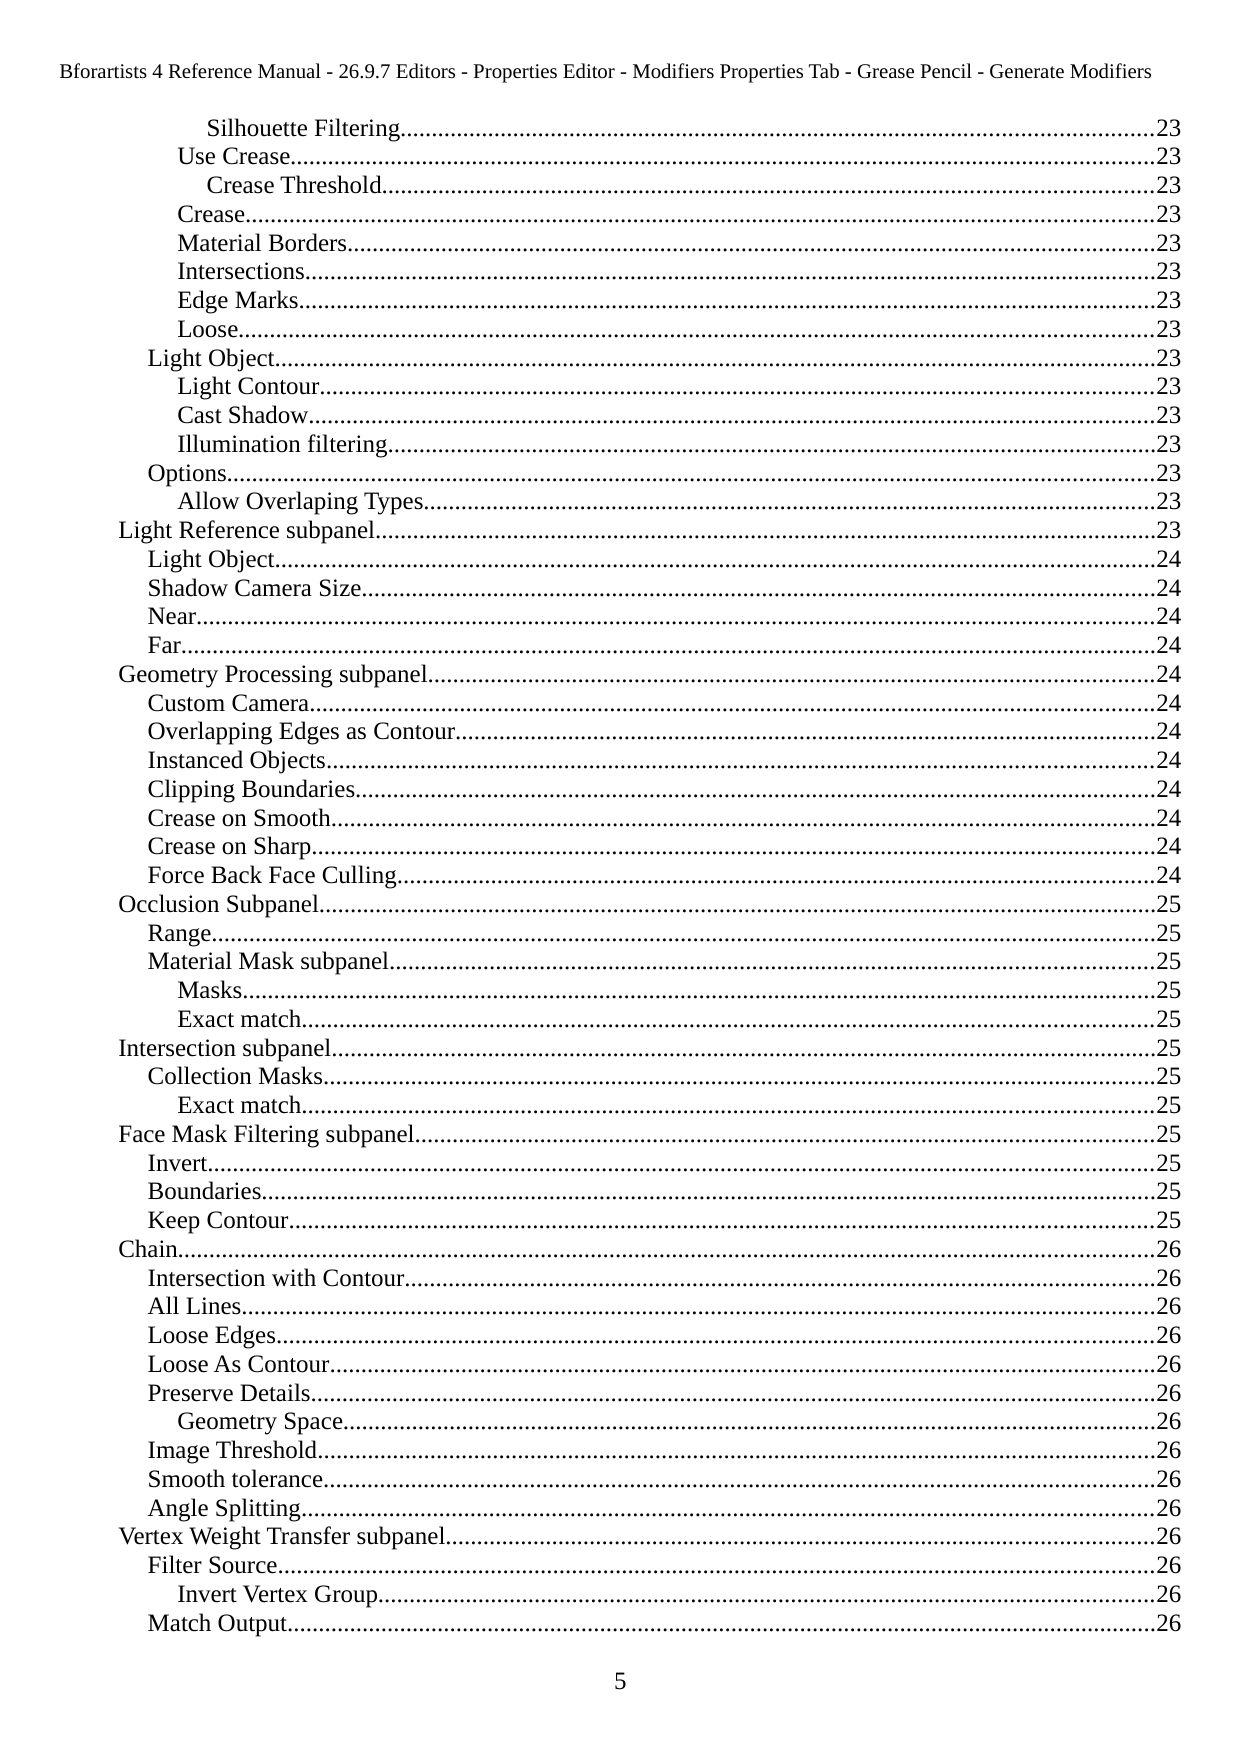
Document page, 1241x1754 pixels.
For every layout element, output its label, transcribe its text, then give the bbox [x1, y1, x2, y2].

text Geometry Processing subpanel 24 [118, 659, 1181, 688]
text Custom Camera 24 [147, 688, 1181, 716]
text Face Mask Filtering subpanel 25 [118, 1119, 1181, 1148]
text Illumination filtering 23 [177, 429, 1181, 458]
text Light Contour 23 [177, 371, 1181, 400]
text Vertex Weight Transfer subpanel 26 [118, 1521, 1181, 1550]
text Use Crease 23 [177, 141, 1181, 170]
text Silhouette Filtering 23 [206, 113, 1181, 141]
text Intersections 23 [177, 256, 1181, 285]
text Invert 25 [147, 1148, 1181, 1176]
text Angle Splitting 26 [147, 1493, 1181, 1521]
text Crease 23 [177, 199, 1181, 228]
text Material Mask subpanel 25 [147, 946, 1181, 975]
text Exact match 25 [177, 1090, 1181, 1119]
text Image Threshold 26 [147, 1435, 1181, 1464]
text Loose Edges 26 [147, 1320, 1181, 1349]
text Occlusion Subpanel 25 [118, 889, 1181, 918]
text Intersection with Contour 26 [147, 1263, 1181, 1291]
text Allow Overlaping Types 23 [177, 486, 1181, 515]
text Masks 25 [177, 975, 1181, 1004]
text Chain 26 [118, 1234, 1181, 1263]
text Smooth tolerance 26 [147, 1464, 1181, 1493]
text Match Output 26 [147, 1608, 1181, 1636]
text Intersection subpanel 25 [118, 1033, 1181, 1061]
text Clipping Boundaries 24 [147, 774, 1181, 803]
text Preserve Details 26 [147, 1378, 1181, 1406]
text Crease Threshold 23 [206, 170, 1181, 199]
text Filter Source 26 [147, 1550, 1181, 1579]
text Light Object 24 [147, 544, 1181, 573]
text Near 24 [147, 601, 1181, 630]
text Collection Masks 25 [147, 1061, 1181, 1090]
text Crease on Smooth 24 [147, 803, 1181, 831]
text All Lines 26 [147, 1291, 1181, 1320]
text Options 23 [147, 458, 1181, 486]
text Shadow Camera Size 24 [147, 573, 1181, 601]
text Force Back Face Culling 24 [147, 860, 1181, 889]
text Loose As Contour 26 [147, 1349, 1181, 1378]
text Overlapping Edges as Contour 24 [147, 716, 1181, 745]
text Light Reference subpanel 23 [118, 515, 1181, 544]
text Cast Shadow 23 [177, 400, 1181, 429]
text Exact match 25 [177, 1004, 1181, 1033]
text Keep Contour 25 [147, 1205, 1181, 1234]
text Range 25 [147, 918, 1181, 946]
text Geometry Space 26 [177, 1406, 1181, 1435]
text Boundaries 25 [147, 1176, 1181, 1205]
text Far 24 [147, 630, 1181, 659]
text Material Borders 23 [177, 228, 1181, 256]
text Invert Vertex Group 26 [177, 1579, 1181, 1608]
text Instanced Objects 24 [147, 745, 1181, 774]
text Light Object 23 [147, 343, 1181, 371]
text Loose 23 [177, 314, 1181, 343]
text Crease on Sharp 24 [147, 831, 1181, 860]
text Edge Marks 23 [177, 285, 1181, 314]
